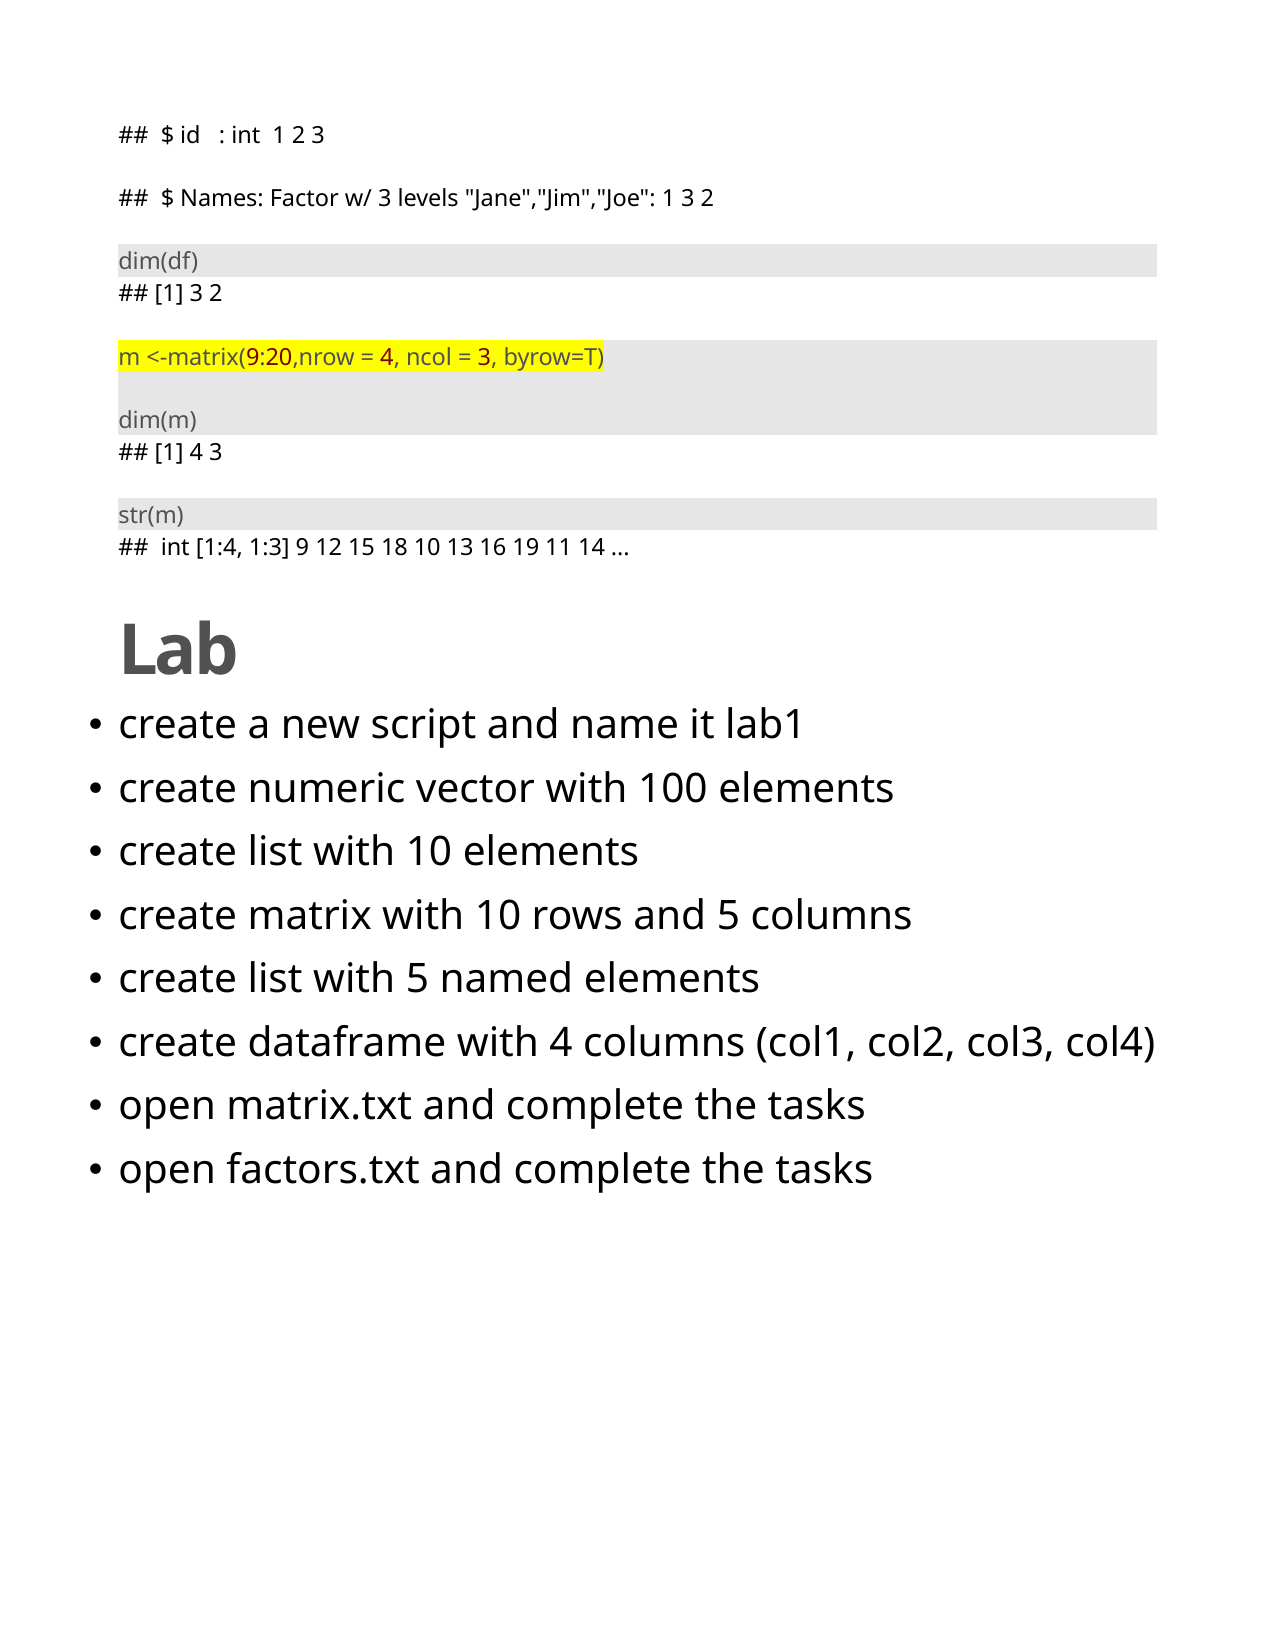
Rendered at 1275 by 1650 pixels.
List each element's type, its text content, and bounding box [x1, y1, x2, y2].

text ## [1] 3 2 [118, 277, 1157, 308]
text str(m) [118, 498, 1157, 530]
list create dataframe with 4 columns (col1, col2, col3, col4) [118, 1013, 1157, 1068]
list create list with 5 named elements [118, 949, 1157, 1004]
text ## int [1:4, 1:3] 9 12 15 18 10 13 16 19 11 14 ... [118, 530, 1157, 562]
list create a new script and name it lab1 [118, 695, 1157, 750]
list create list with 10 elements [118, 822, 1157, 877]
list create matrix with 10 rows and 5 columns [118, 886, 1157, 941]
text dim(df) [118, 244, 1157, 277]
text m <-matrix(9:20,nrow = 4, ncol = 3, byrow=T) [118, 340, 1157, 372]
text ## [1] 4 3 [118, 435, 1157, 467]
subtitle Lab [118, 593, 1157, 695]
list create numeric vector with 100 elements [118, 758, 1157, 814]
text ## $ id : int 1 2 3 [118, 118, 1157, 150]
text ## $ Names: Factor w/ 3 levels "Jane","Jim","Joe": 1 3 2 [118, 181, 1157, 213]
text dim(m) [118, 403, 1157, 435]
list open factors.txt and complete the tasks [118, 1140, 1157, 1195]
list open matrix.txt and complete the tasks [118, 1076, 1157, 1132]
